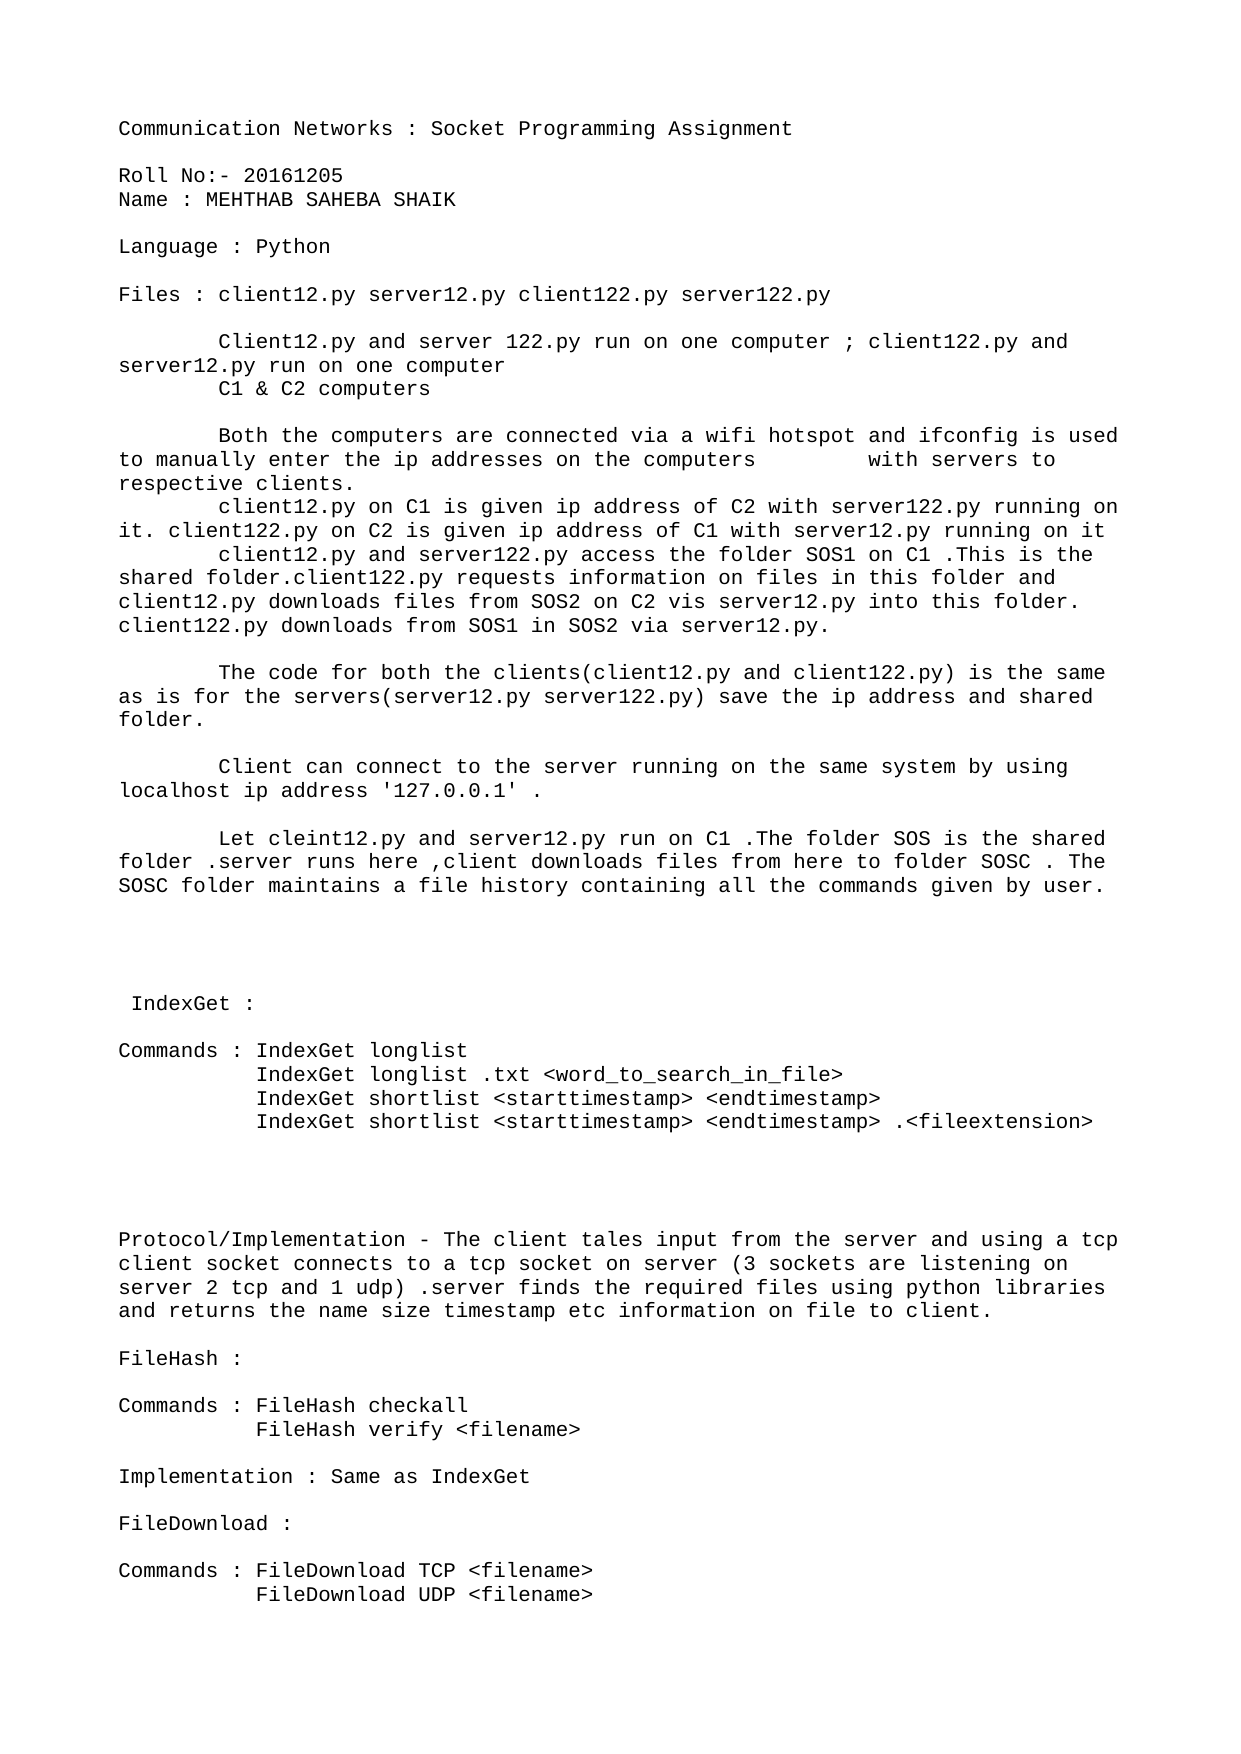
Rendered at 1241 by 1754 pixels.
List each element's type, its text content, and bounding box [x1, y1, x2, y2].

text FileHash verify <filename> [118, 1419, 1122, 1442]
text C1 & C2 computers [118, 378, 1122, 402]
text FileDownload : [118, 1513, 1122, 1537]
text The code for both the clients(client12.py and client122.py) is the same as is for the servers(server12.py server122.py) save the ip address and shared folder. [118, 662, 1122, 733]
text Implementation : Same as IndexGet [118, 1466, 1122, 1489]
text IndexGet shortlist <starttimestamp> <endtimestamp> [118, 1088, 1122, 1111]
text FileDownload UDP <filename> [118, 1584, 1122, 1608]
text FileHash : [118, 1348, 1122, 1371]
text client12.py and server122.py access the folder SOS1 on C1 .This is the shared folder.client122.py requests information on files in this folder and client12.py downloads files from SOS2 on C2 vis server12.py into this folder. client122.py downloads from SOS1 in SOS2 via server12.py. [118, 544, 1122, 638]
text IndexGet longlist .txt <word_to_search_in_file> [118, 1064, 1122, 1088]
text Roll No:- 20161205 [118, 165, 1122, 189]
text client12.py on C1 is given ip address of C2 with server122.py running on it. client122.py on C2 is given ip address of C1 with server12.py running on it [118, 496, 1122, 544]
text Language : Python [118, 236, 1122, 260]
text Files : client12.py server12.py client122.py server122.py [118, 284, 1122, 307]
text Name : MEHTHAB SAHEBA SHAIK [118, 189, 1122, 213]
text Let cleint12.py and server12.py run on C1 .The folder SOS is the shared folder .server runs here ,client downloads files from here to folder SOSC . The SOSC folder maintains a file history containing all the commands given by user. [118, 827, 1122, 898]
text Protocol/Implementation - The client tales input from the server and using a tcp client socket connects to a tcp socket on server (3 sockets are listening on server 2 tcp and 1 udp) .server finds the required files using python libraries and returns the name size timestamp etc information on file to client. [118, 1229, 1122, 1324]
text Client12.py and server 122.py run on one computer ; client122.py and server12.py run on one computer [118, 331, 1122, 378]
text Commands : FileDownload TCP <filename> [118, 1561, 1122, 1584]
text Both the computers are connected via a wifi hotspot and ifconfig is used to manually enter the ip addresses on the computers with servers to respective clients. [118, 426, 1122, 496]
text IndexGet : [118, 993, 1122, 1017]
text Client can connect to the server running on the same system by using localhost ip address '127.0.0.1' . [118, 757, 1122, 804]
text Commands : FileHash checkall [118, 1395, 1122, 1419]
text Commands : IndexGet longlist [118, 1040, 1122, 1064]
text Communication Networks : Socket Programming Assignment [118, 118, 1122, 142]
text IndexGet shortlist <starttimestamp> <endtimestamp> .<fileextension> [118, 1111, 1122, 1135]
